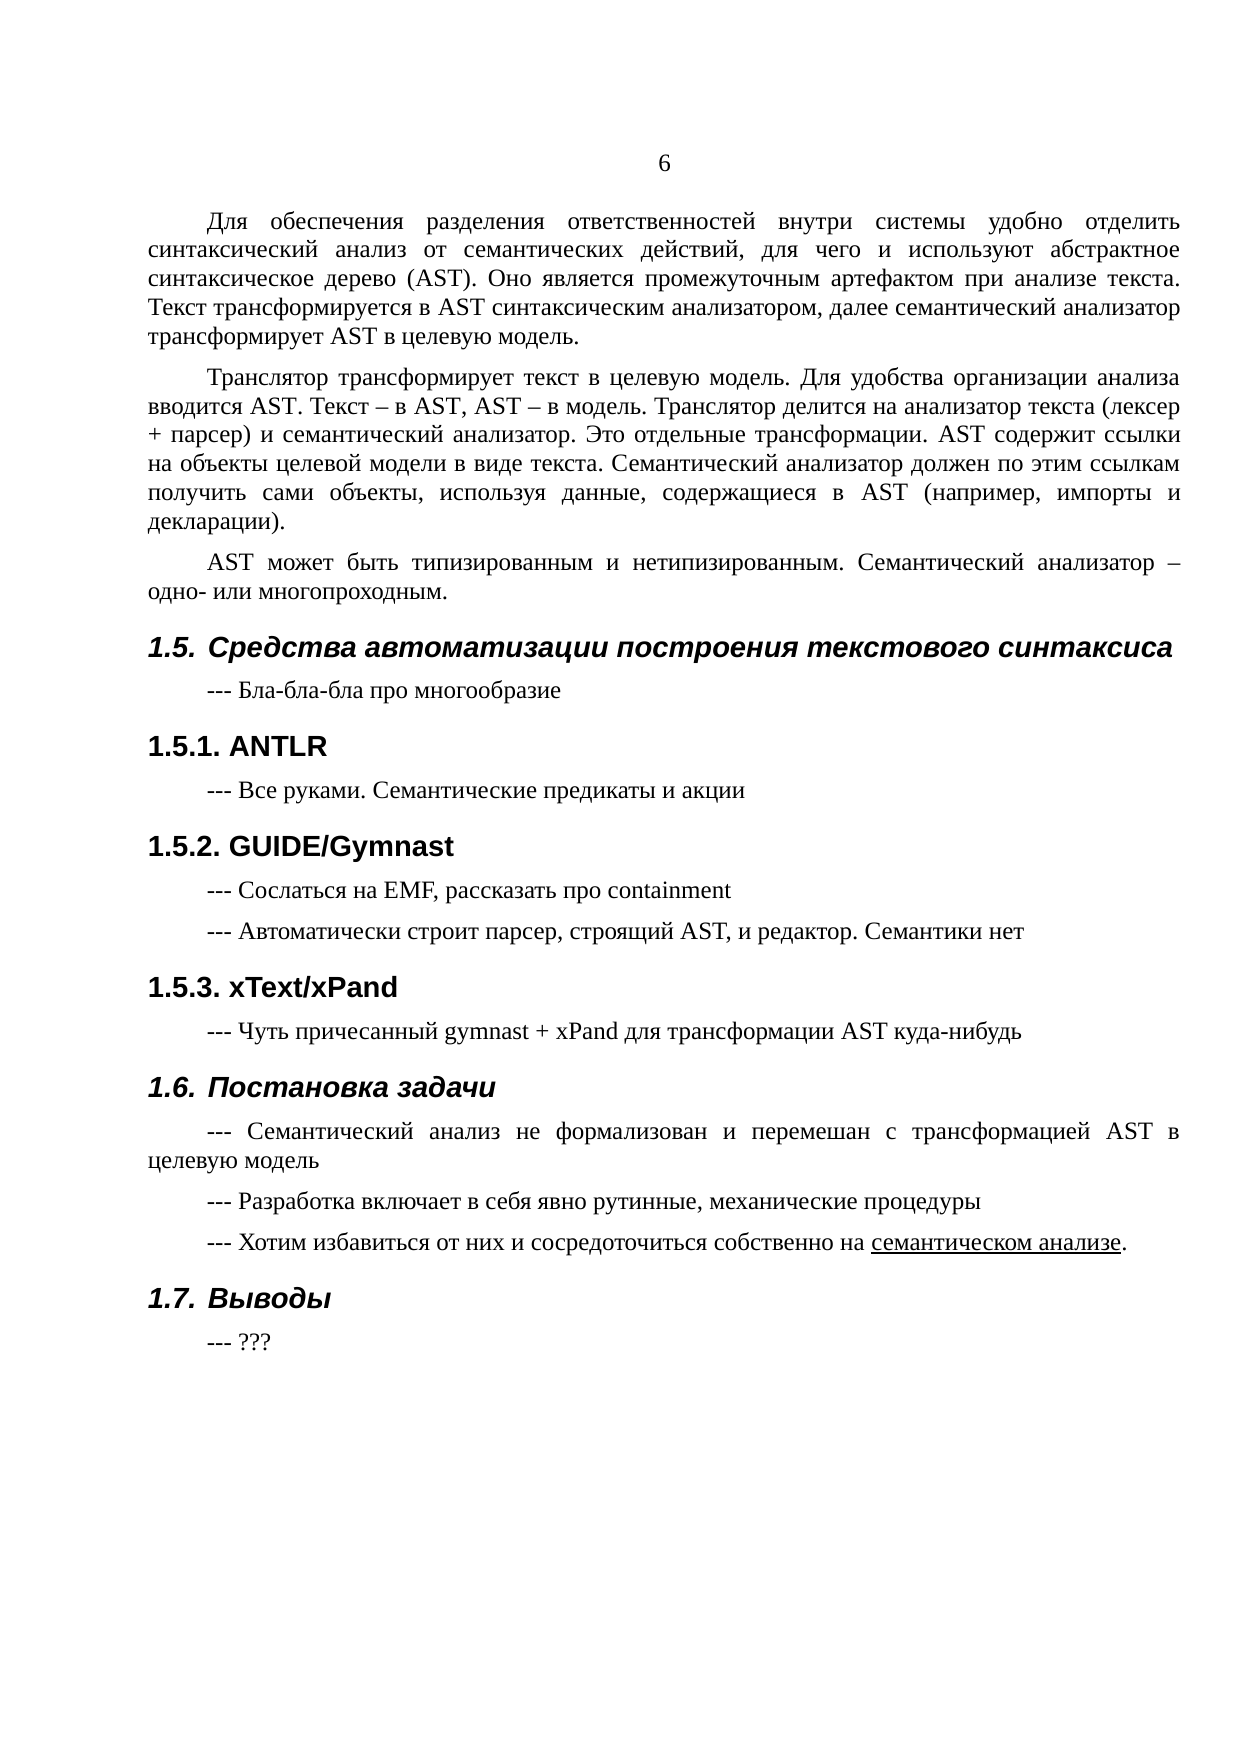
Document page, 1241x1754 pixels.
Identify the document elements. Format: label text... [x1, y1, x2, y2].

text --- ??? [148, 1327, 1181, 1356]
subtitle ANTLR [148, 729, 1181, 763]
text --- Семантический анализ не формализован и перемешан с трансформацией AST в целевую модель [148, 1116, 1181, 1173]
text --- Автоматически строит парсер, строящий AST, и редактор. Семантики нет [148, 916, 1181, 945]
text --- Хотим избавиться от них и сосредоточиться собственно на семантическом анализе. [148, 1227, 1181, 1256]
text --- Бла-бла-бла про многообразие [148, 676, 1181, 704]
subtitle xText/xPand [148, 970, 1181, 1004]
text --- Сослаться на EMF, рассказать про containment [148, 875, 1181, 904]
subtitle Средства автоматизации построения текстового синтаксиса [148, 629, 1181, 663]
subtitle Постановка задачи [148, 1070, 1181, 1103]
text Транслятор трансформирует текст в целевую модель. Для удобства организации анализа вводится AST. Текст – в AST, AST – в модель. Транслятор делится на анализатор текста (лексер + парсер) и семантический анализатор. Это отдельные трансформации. AST содержит ссылки на объекты целевой модели в виде текста. Семантический анализатор должен по этим ссылкам получить сами объекты, используя данные, содержащиеся в AST (например, импорты и декларации). [148, 362, 1181, 534]
text --- Чуть причесанный gymnast + xPand для трансформации AST куда-нибудь [148, 1016, 1181, 1045]
text --- Разработка включает в себя явно рутинные, механические процедуры [148, 1186, 1181, 1215]
text AST может быть типизированным и нетипизированным. Семантический анализатор – одно- или многопроходным. [148, 547, 1181, 604]
subtitle Выводы [148, 1281, 1181, 1314]
text --- Все руками. Семантические предикаты и акции [148, 775, 1181, 804]
subtitle GUIDE/Gymnast [148, 829, 1181, 863]
text Для обеспечения разделения ответственностей внутри системы удобно отделить синтаксический анализ от семантических действий, для чего и используют абстрактное синтаксическое дерево (AST). Оно является промежуточным артефактом при анализе текста. Текст трансформируется в AST синтаксическим анализатором, далее семантический анализатор трансформирует AST в целевую модель. [148, 206, 1181, 349]
